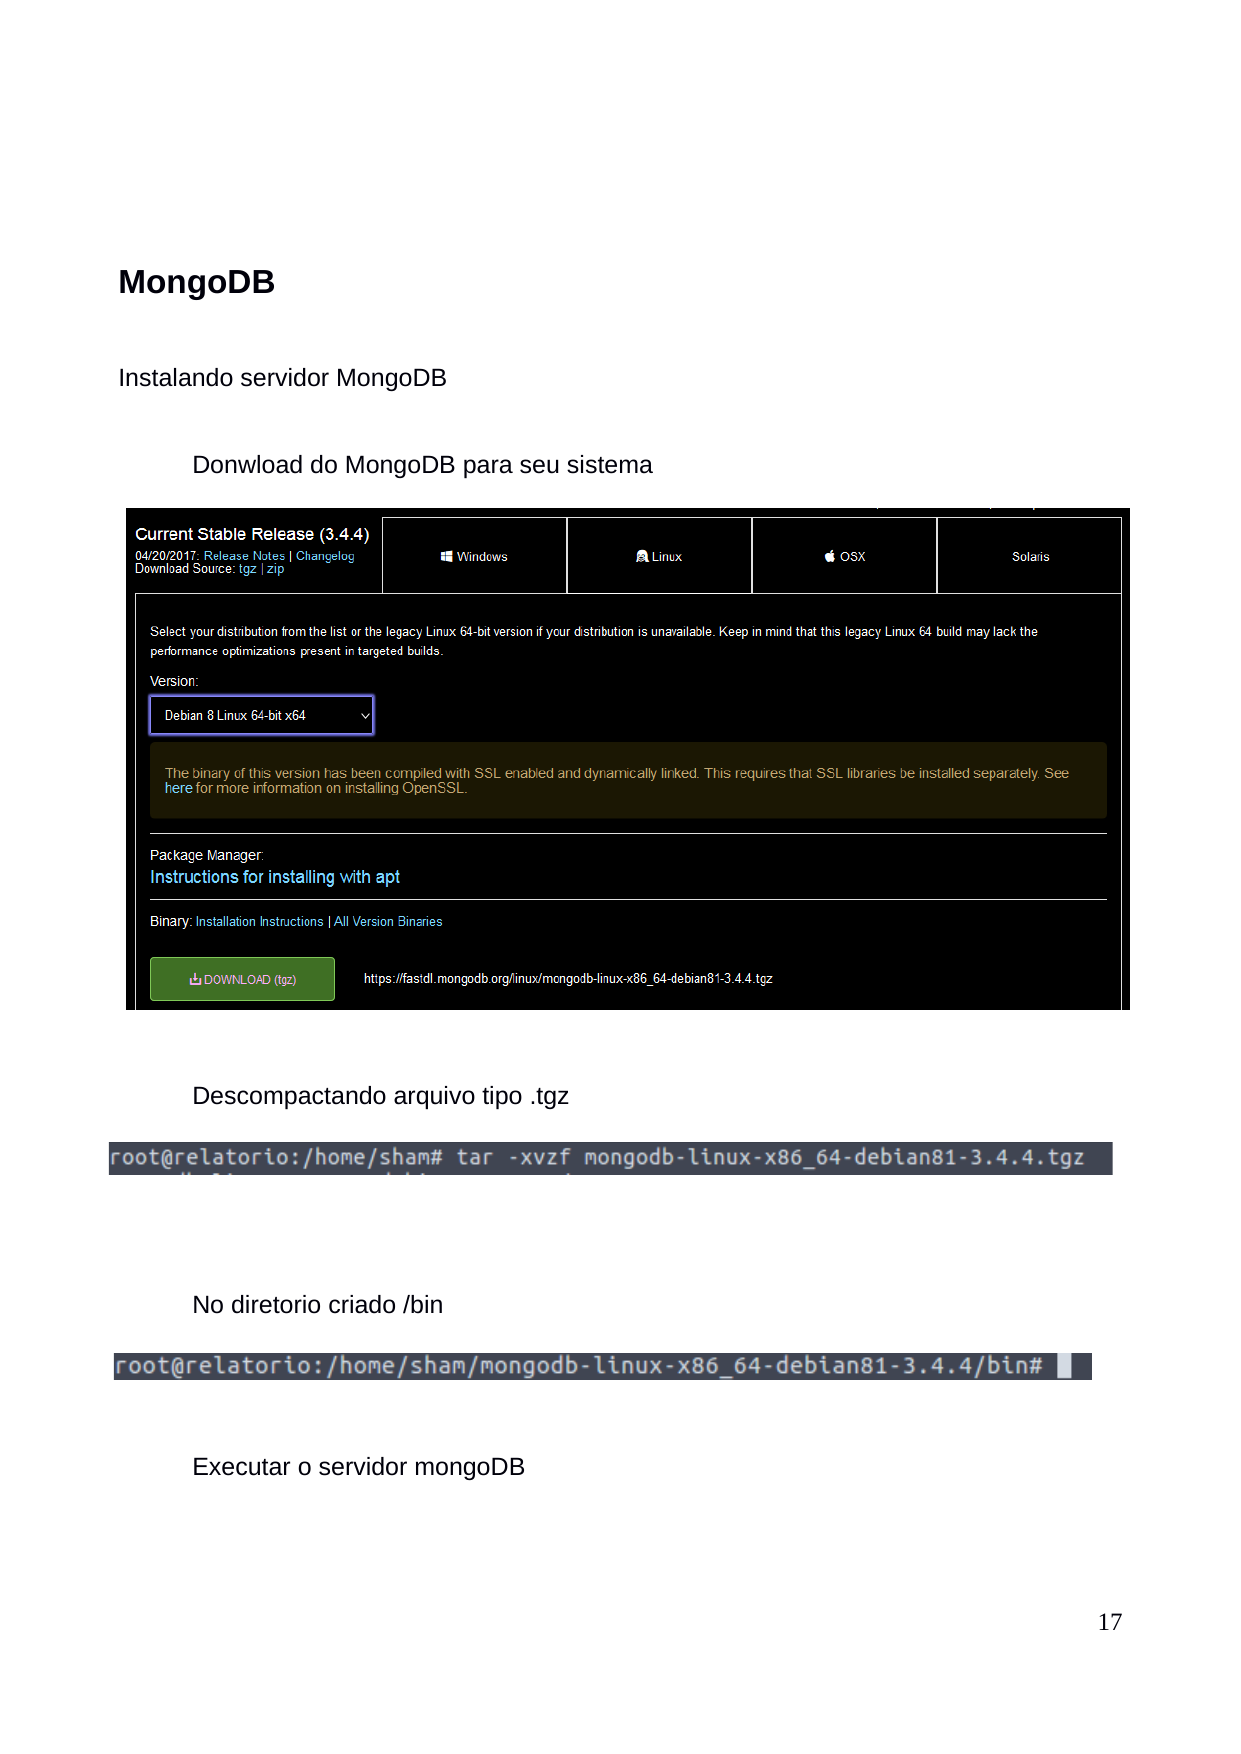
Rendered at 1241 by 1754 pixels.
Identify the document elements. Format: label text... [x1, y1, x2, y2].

text No diretorio criado /bin [118, 1290, 1122, 1318]
text Executar o servidor mongoDB [118, 1452, 1122, 1480]
picture [108, 1142, 1113, 1175]
text MongoDB [118, 263, 1122, 301]
picture [113, 1353, 1092, 1380]
picture [126, 508, 1130, 1010]
text Descompactando arquivo tipo .tgz [118, 1081, 1122, 1110]
text Instalando servidor MongoDB [118, 363, 1122, 392]
text Donwload do MongoDB para seu sistema [118, 449, 1122, 478]
